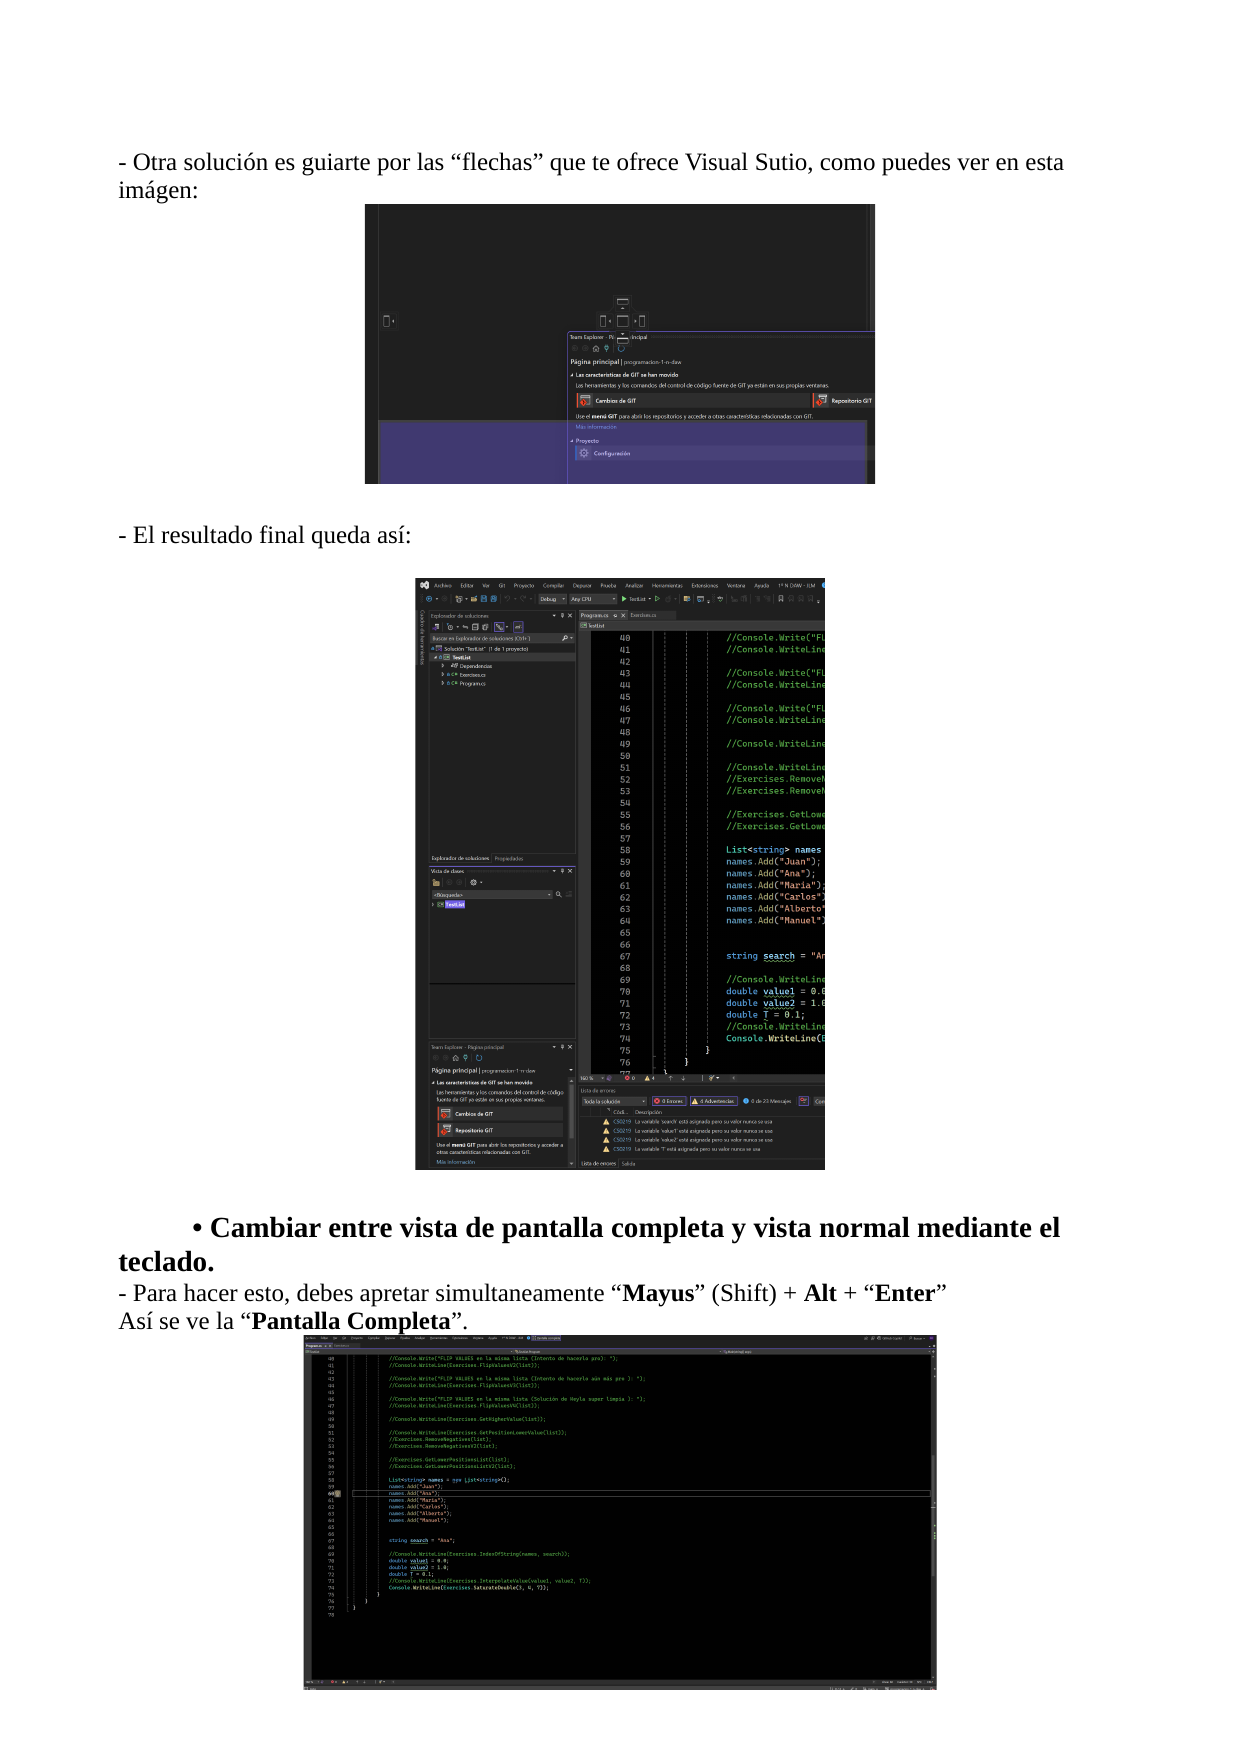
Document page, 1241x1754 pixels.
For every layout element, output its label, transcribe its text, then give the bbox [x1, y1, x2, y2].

picture [364, 204, 876, 484]
text • Cambiar entre vista de pantalla completa y vista normal mediante el teclado. [118, 1211, 1122, 1278]
picture [415, 578, 825, 1170]
text - Otra solución es guiarte por las “flechas” que te ofrece Visual Sutio, como puedes ver en esta imágen: [118, 147, 1122, 204]
text Así se ve la “Pantalla Completa”. [118, 1306, 1122, 1335]
text - Para hacer esto, debes apretar simultaneamente “Mayus” (Shift) + Alt + “Enter” [118, 1278, 1122, 1306]
text - El resultado final queda así: [118, 521, 1122, 549]
picture [303, 1335, 937, 1690]
